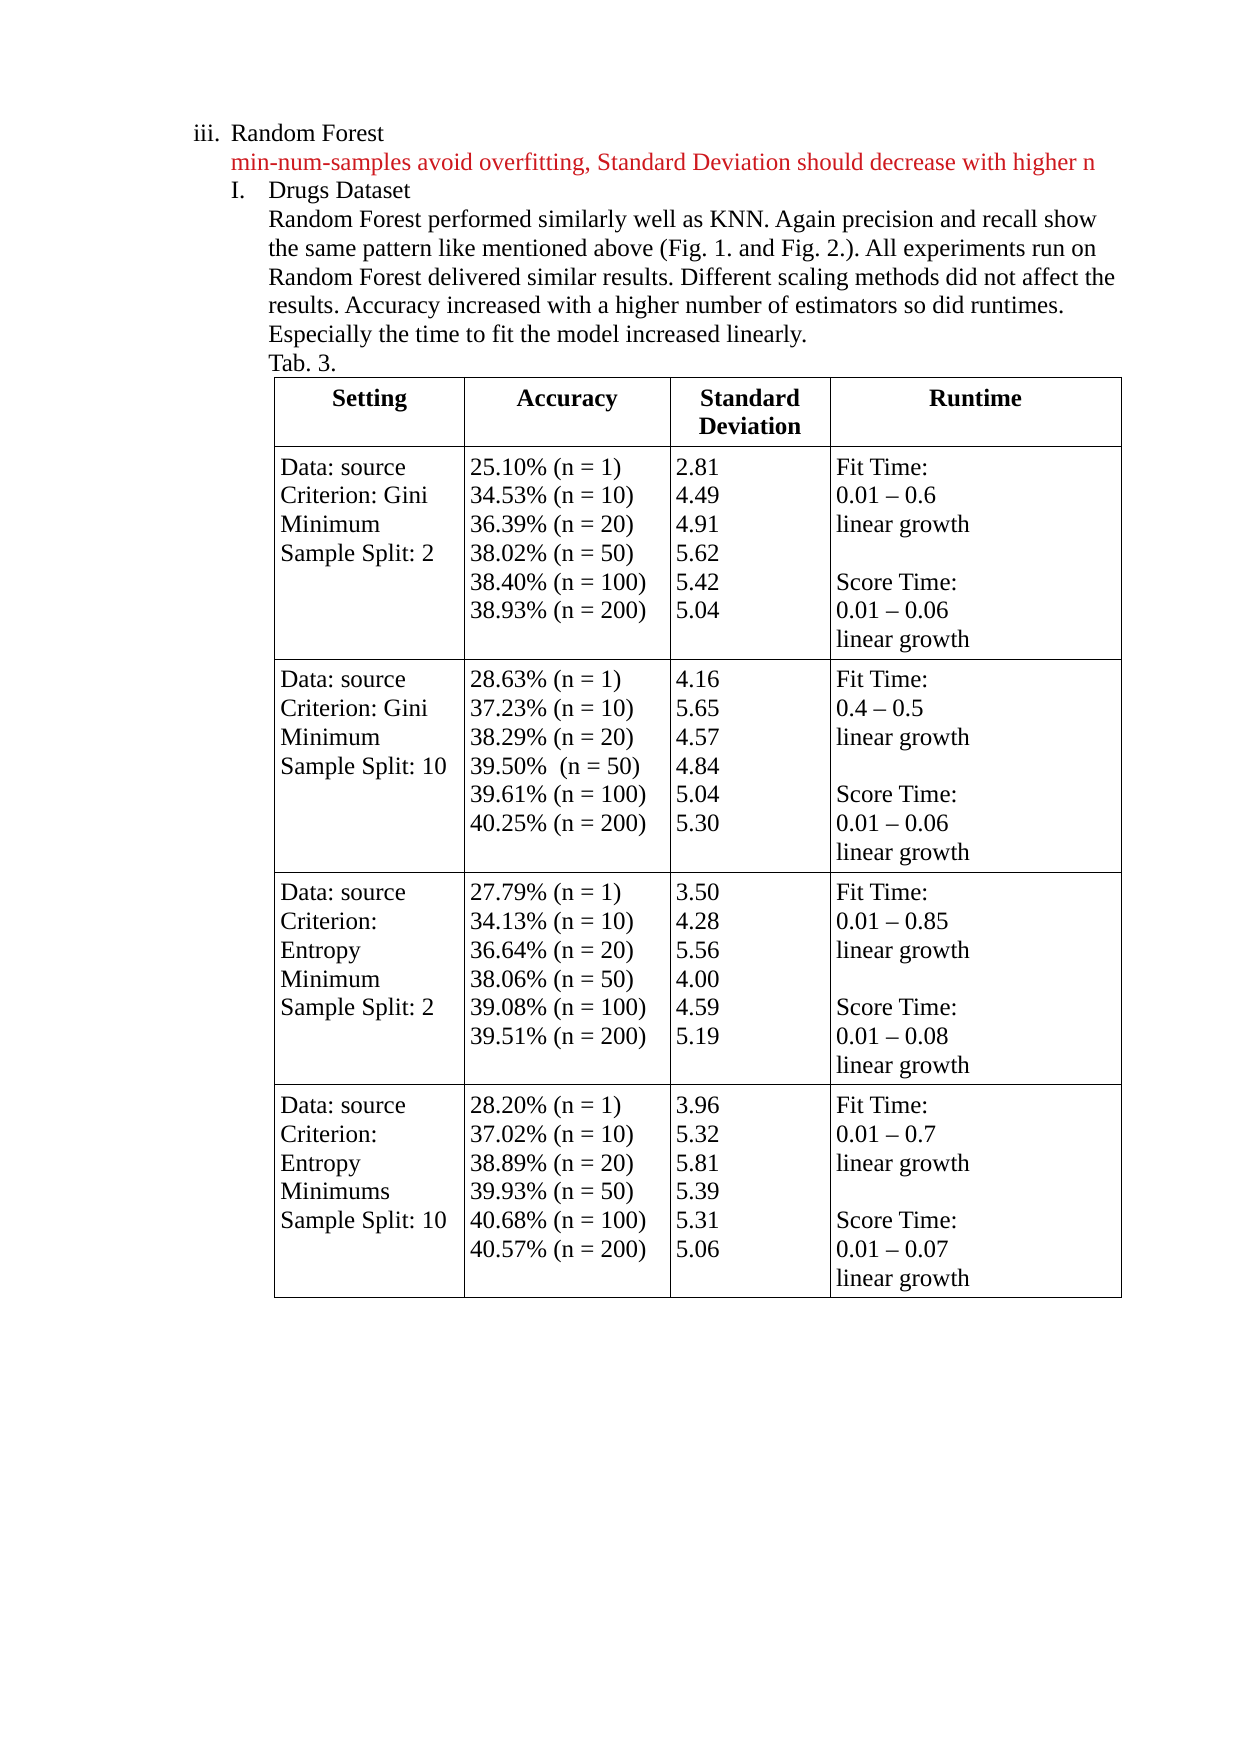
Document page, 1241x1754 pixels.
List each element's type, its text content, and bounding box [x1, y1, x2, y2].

list Drugs Dataset [231, 176, 1122, 204]
table_cell 2.81 4.49 4.91 5.62 5.42 5.04 [671, 447, 830, 659]
list Tab. 3. [231, 348, 1122, 377]
table_cell 28.20% (n = 1) 37.02% (n = 10) 38.89% (n = 20) 39.93% (n = 50) 40.68% (n = 100) 40.57% (n = 200) [465, 1085, 670, 1297]
table_cell Fit Time: 0.01 – 0.85 linear growth Score Time: 0.01 – 0.08 linear growth [831, 873, 1121, 1084]
table_cell Data: source Criterion: Gini Minimum Sample Split: 2 [275, 447, 464, 659]
list Random Forest [193, 118, 1122, 147]
table_cell 3.96 5.32 5.81 5.39 5.31 5.06 [671, 1085, 830, 1297]
table_cell 28.63% (n = 1) 37.23% (n = 10) 38.29% (n = 20) 39.50% (n = 50) 39.61% (n = 100) 40.25% (n = 200) [465, 660, 670, 872]
table_cell 27.79% (n = 1) 34.13% (n = 10) 36.64% (n = 20) 38.06% (n = 50) 39.08% (n = 100) 39.51% (n = 200) [465, 873, 670, 1084]
list min-num-samples avoid overfitting, Standard Deviation should decrease with higher n [193, 147, 1122, 176]
table_cell Fit Time: 0.01 – 0.7 linear growth Score Time: 0.01 – 0.07 linear growth [831, 1085, 1121, 1297]
table_cell Data: source Criterion: Entropy Minimum Sample Split: 2 [275, 873, 464, 1084]
list Random Forest performed similarly well as KNN. Again precision and recall show the same pattern like mentioned above (Fig. 1. and Fig. 2.). All experiments run on Random Forest delivered similar results. Different scaling methods did not affect the results. Accuracy increased with a higher number of estimators so did runtimes. Especially the time to fit the model increased linearly. [231, 204, 1122, 348]
table_header Accuracy [465, 378, 670, 446]
table_cell Data: source Criterion: Entropy Minimums Sample Split: 10 [275, 1085, 464, 1297]
table_header Setting [275, 378, 464, 446]
table_cell 25.10% (n = 1) 34.53% (n = 10) 36.39% (n = 20) 38.02% (n = 50) 38.40% (n = 100) 38.93% (n = 200) [465, 447, 670, 659]
table_cell 3.50 4.28 5.56 4.00 4.59 5.19 [671, 873, 830, 1084]
table_cell 4.16 5.65 4.57 4.84 5.04 5.30 [671, 660, 830, 872]
table_cell Fit Time: 0.4 – 0.5 linear growth Score Time: 0.01 – 0.06 linear growth [831, 660, 1121, 872]
table_header Runtime [831, 378, 1121, 446]
table_cell Fit Time: 0.01 – 0.6 linear growth Score Time: 0.01 – 0.06 linear growth [831, 447, 1121, 659]
table_cell Data: source Criterion: Gini Minimum Sample Split: 10 [275, 660, 464, 872]
table_header Standard Deviation [671, 378, 830, 446]
